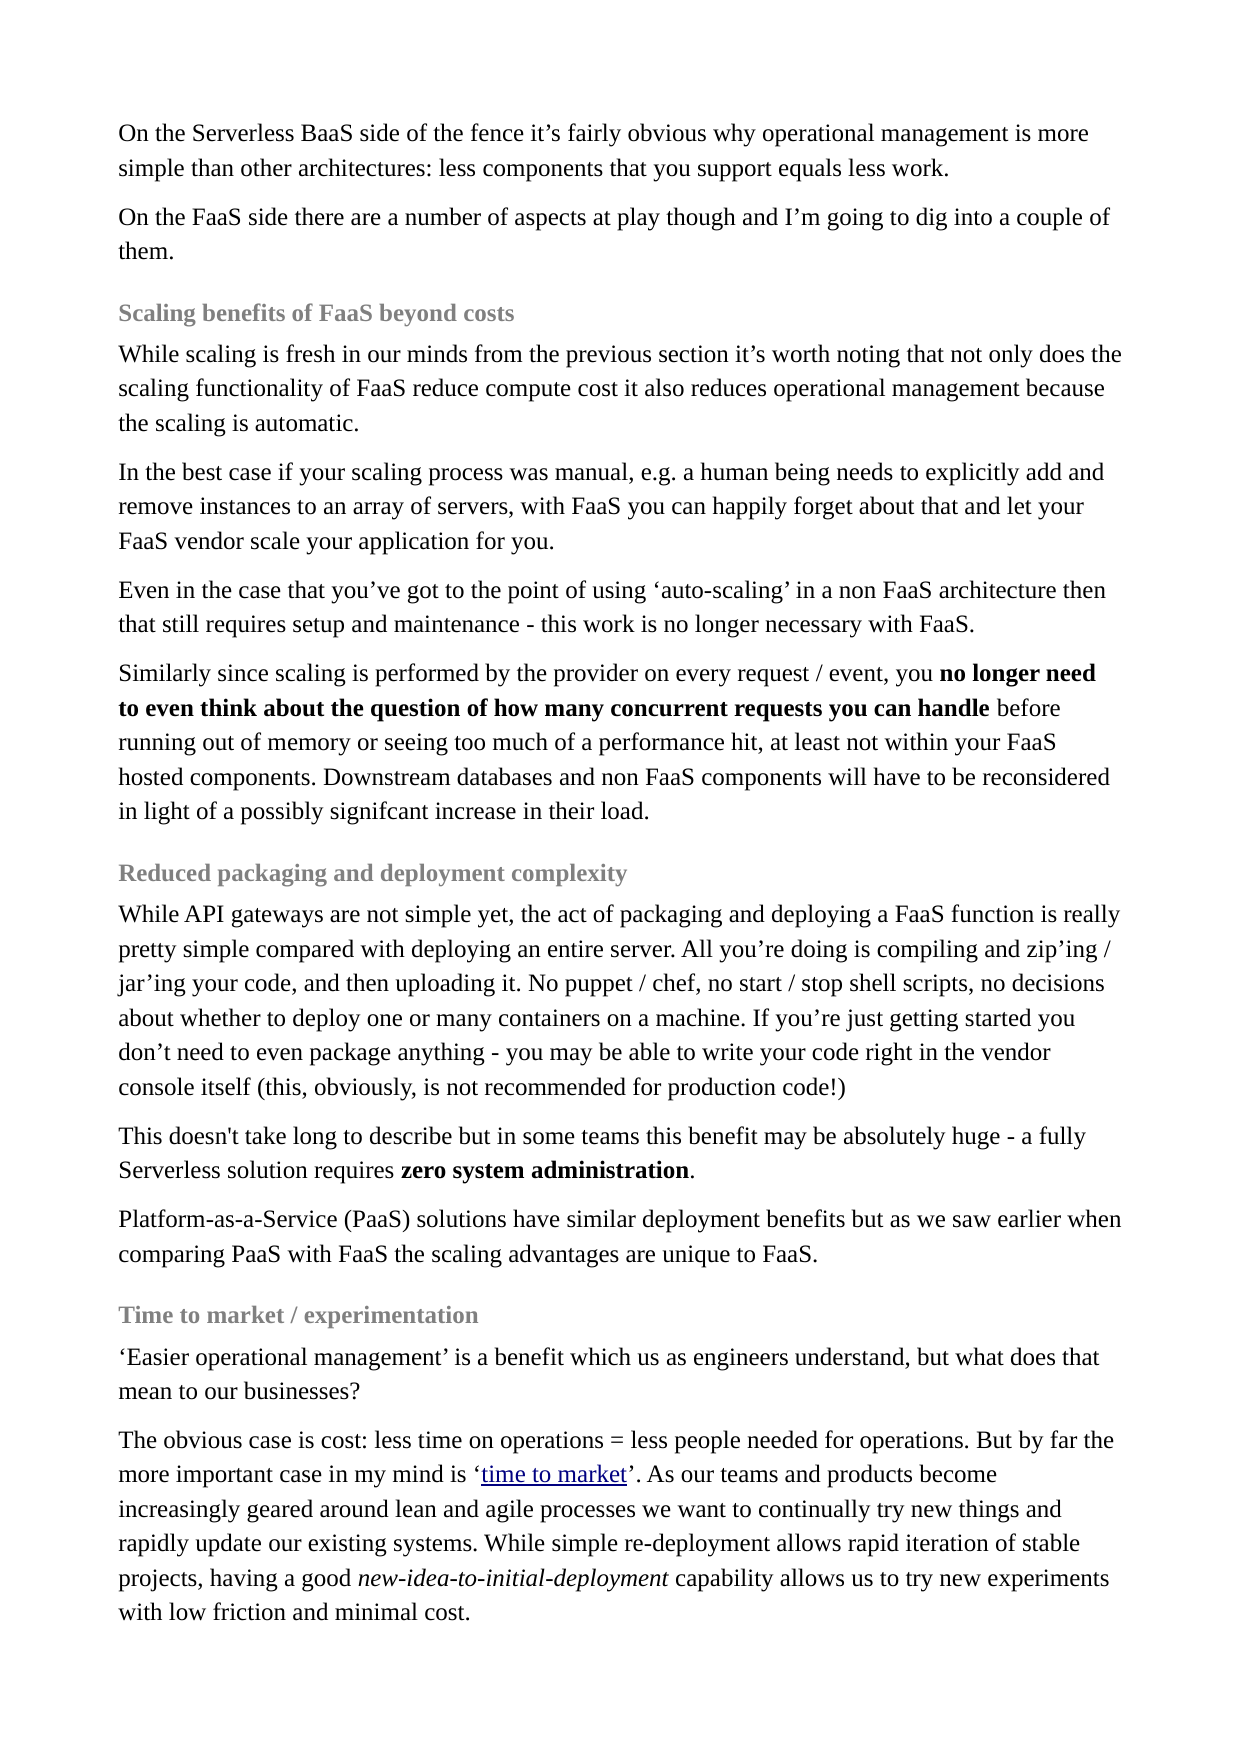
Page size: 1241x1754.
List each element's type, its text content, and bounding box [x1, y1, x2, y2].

text On the FaaS side there are a number of aspects at play though and I’m going to dig into a couple of them. [118, 202, 1122, 265]
text While scaling is fresh in our minds from the previous section it’s worth noting that not only does the scaling functionality of FaaS reduce compute cost it also reduces operational management because the scaling is automatic. [118, 339, 1122, 437]
text In the best case if your scaling process was manual, e.g. a human being needs to explicitly add and remove instances to an array of servers, with FaaS you can happily forget about that and let your FaaS vendor scale your application for you. [118, 457, 1122, 555]
text On the Serverless BaaS side of the fence it’s fairly obvious why operational management is more simple than other architectures: less components that you support equals less work. [118, 118, 1122, 181]
text While API gateways are not simple yet, the act of packaging and deploying a FaaS function is really pretty simple compared with deploying an entire server. All you’re doing is compiling and zip’ing / jar’ing your code, and then uploading it. No puppet / chef, no start / stop shell scripts, no decisions about whether to deploy one or many containers on a machine. If you’re just getting started you don’t need to even package anything - you may be able to write your code right in the vendor console itself (this, obviously, is not recommended for production code!) [118, 899, 1122, 1100]
text The obvious case is cost: less time on operations = less people needed for operations. But by far the more important case in my mind is ‘time to market’. As our teams and products become increasingly geared around lean and agile processes we want to continually try new things and rapidly update our existing systems. While simple re-deployment allows rapid iteration of stable projects, having a good new-idea-to-initial-deployment capability allows us to try new experiments with low friction and minimal cost. [118, 1425, 1122, 1626]
subtitle Time to market / experimentation [118, 1300, 1122, 1329]
text This doesn't take long to describe but in some teams this benefit may be absolutely huge - a fully Serverless solution requires zero system administration. [118, 1121, 1122, 1184]
subtitle Reduced packaging and deployment complexity [118, 858, 1122, 887]
subtitle Scaling benefits of FaaS beyond costs [118, 298, 1122, 326]
text Platform-as-a-Service (PaaS) solutions have similar deployment benefits but as we saw earlier when comparing PaaS with FaaS the scaling advantages are unique to FaaS. [118, 1204, 1122, 1267]
text ‘Easier operational management’ is a benefit which us as engineers understand, but what does that mean to our businesses? [118, 1342, 1122, 1405]
text Even in the case that you’ve got to the point of using ‘auto-scaling’ in a non FaaS architecture then that still requires setup and maintenance - this work is no longer necessary with FaaS. [118, 575, 1122, 638]
text Similarly since scaling is performed by the provider on every request / event, you no longer need to even think about the question of how many concurrent requests you can handle before running out of memory or seeing too much of a performance hit, at least not within your FaaS hosted components. Downstream databases and non FaaS components will have to be reconsidered in light of a possibly signifcant increase in their load. [118, 658, 1122, 825]
